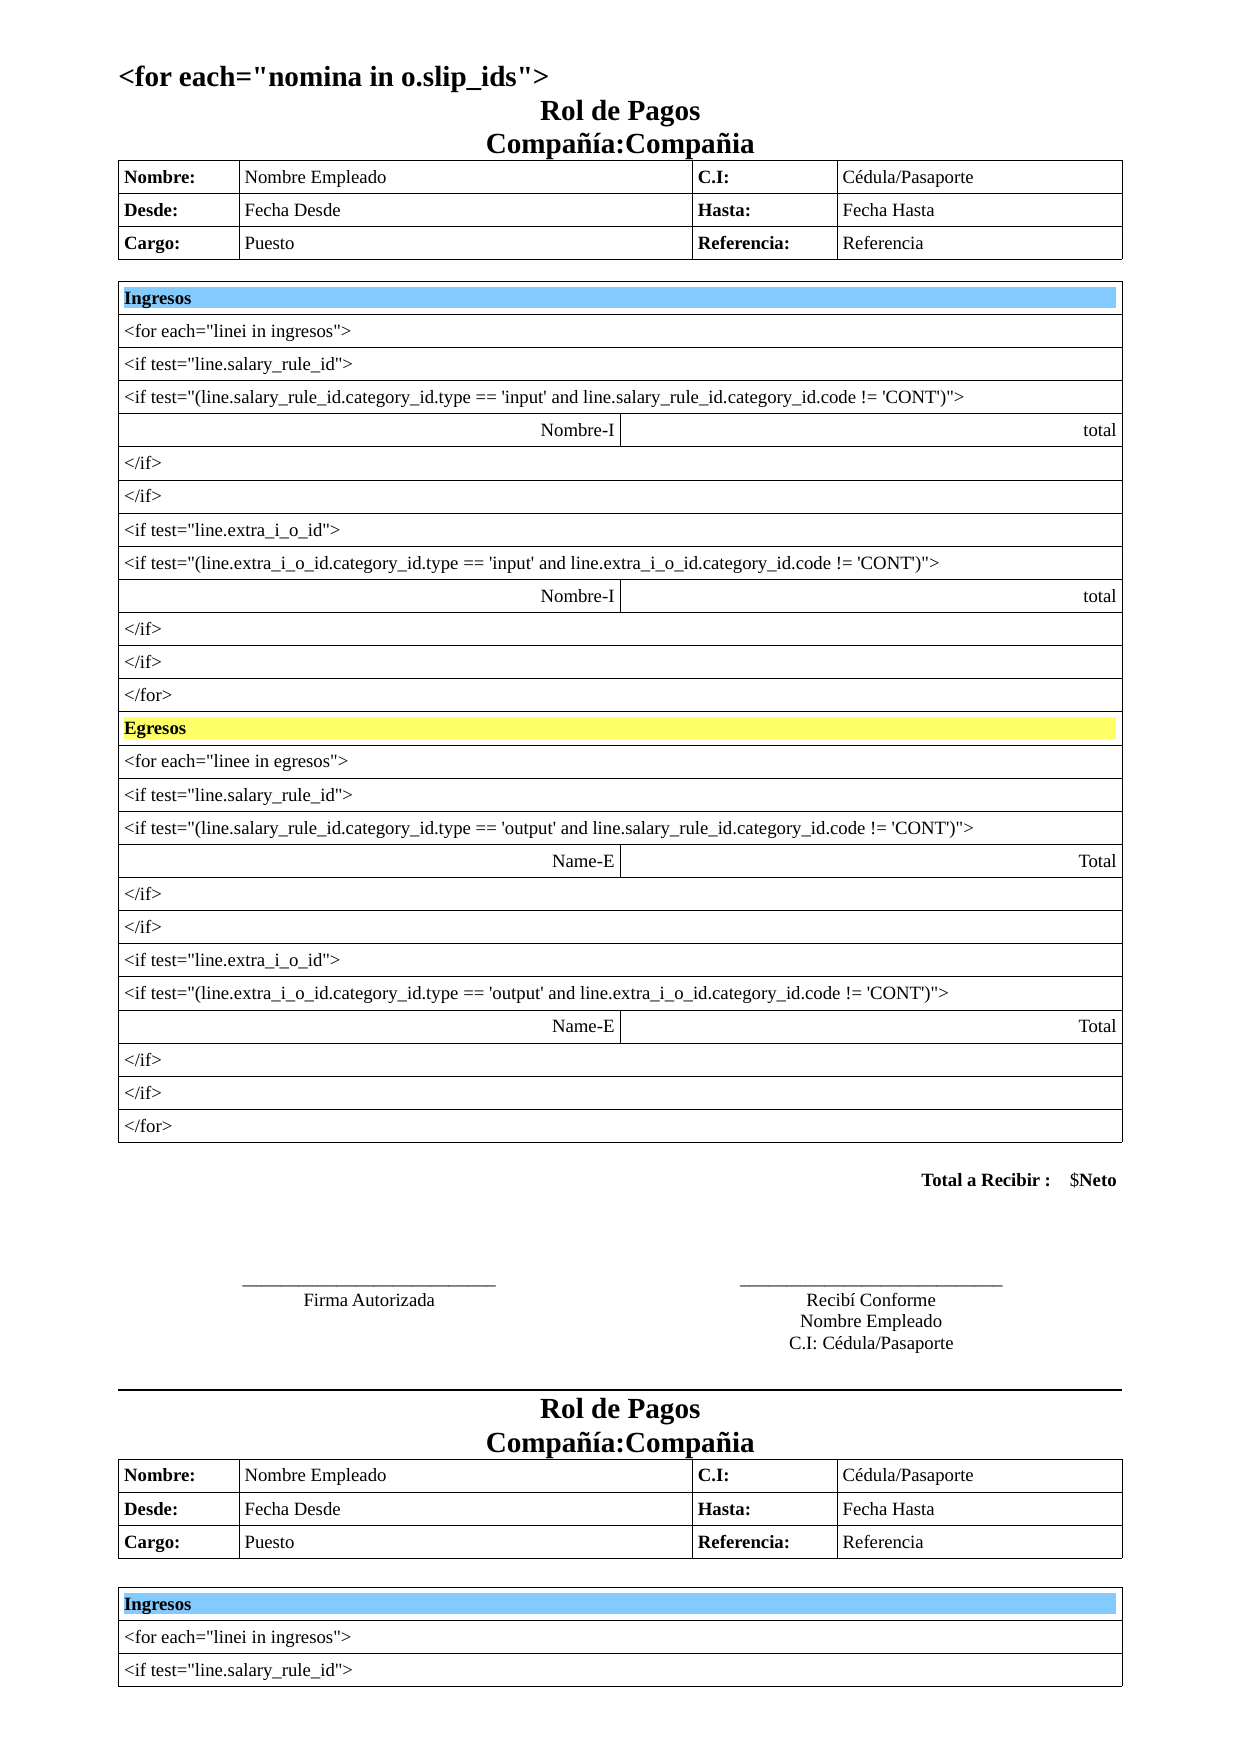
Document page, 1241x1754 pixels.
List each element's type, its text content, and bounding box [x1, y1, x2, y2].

table_cell Cargo: [119, 1526, 239, 1558]
table_header Nombre Empleado [240, 161, 692, 193]
table_cell <if test="line.salary_rule_id"> [119, 1654, 1122, 1686]
table_cell Cargo: [119, 227, 239, 259]
table_cell Name-E [119, 845, 620, 877]
table_cell Name-E [119, 1011, 620, 1043]
table_cell </if> [119, 481, 1122, 513]
table_cell Referencia: [693, 227, 837, 259]
table_cell total [621, 580, 1122, 612]
table_header Nombre: [119, 161, 239, 193]
table_cell Total [621, 1011, 1122, 1043]
text <for each="nomina in o.slip_ids"> [118, 59, 1122, 93]
table_header C.I: [693, 1460, 837, 1492]
table_cell Desde: [119, 1493, 239, 1525]
table_cell Puesto [240, 227, 692, 259]
table_header Nombre: [119, 1460, 239, 1492]
text Rol de Pagos [118, 93, 1122, 126]
table_cell <for each="linee in egresos"> [119, 746, 1122, 778]
table_header Ingresos [119, 1588, 1122, 1620]
table_cell Fecha Desde [240, 194, 692, 226]
table_cell <for each="linei in ingresos"> [119, 315, 1122, 347]
table_cell Hasta: [693, 194, 837, 226]
table_cell Referencia [838, 1526, 1122, 1558]
table_cell <if test="(line.extra_i_o_id.category_id.type == 'input' and line.extra_i_o_id.category_id.code != 'CONT')"> [119, 547, 1122, 579]
text Compañía:Compañia [118, 1425, 1122, 1458]
table_cell </if> [119, 447, 1122, 479]
table_cell <if test="line.salary_rule_id"> [119, 779, 1122, 811]
table_header Ingresos [119, 282, 1122, 314]
table_cell <if test="line.extra_i_o_id"> [119, 944, 1122, 976]
table_cell </if> [119, 1077, 1122, 1109]
table_cell Total [621, 845, 1122, 877]
table_header Cédula/Pasaporte [838, 161, 1122, 193]
table_cell Fecha Hasta [838, 194, 1122, 226]
table_cell Fecha Hasta [838, 1493, 1122, 1525]
table_header C.I: [693, 161, 837, 193]
table_cell <if test="line.salary_rule_id"> [119, 348, 1122, 380]
table_header ____________________________ Recibí Conforme Nombre Empleado C.I: Cédula/Pasaporte [620, 1261, 1122, 1359]
table_cell Egresos [119, 712, 1122, 744]
table_cell <if test="(line.salary_rule_id.category_id.type == 'input' and line.salary_rule_id.category_id.code != 'CONT')"> [119, 381, 1122, 413]
text Compañía:Compañia [118, 126, 1122, 160]
table_cell </if> [119, 911, 1122, 943]
table_header Total a Recibir : $Neto [118, 1164, 1122, 1197]
table_cell </if> [119, 613, 1122, 645]
table_header Nombre Empleado [240, 1460, 692, 1492]
table_cell Puesto [240, 1526, 692, 1558]
table_cell Desde: [119, 194, 239, 226]
table_cell </if> [119, 646, 1122, 678]
table_cell Referencia [838, 227, 1122, 259]
table_cell <for each="linei in ingresos"> [119, 1621, 1122, 1653]
table_cell Fecha Desde [240, 1493, 692, 1525]
table_cell Referencia: [693, 1526, 837, 1558]
table_cell Hasta: [693, 1493, 837, 1525]
table_cell </for> [119, 1110, 1122, 1142]
table_cell </if> [119, 1044, 1122, 1076]
table_cell </if> [119, 878, 1122, 910]
table_header Cédula/Pasaporte [838, 1460, 1122, 1492]
table_header ___________________________ Firma Autorizada [118, 1261, 620, 1359]
table_cell <if test="line.extra_i_o_id"> [119, 514, 1122, 546]
table_cell Nombre-I [119, 414, 620, 446]
text Rol de Pagos [118, 1391, 1122, 1425]
table_cell <if test="(line.salary_rule_id.category_id.type == 'output' and line.salary_rule_id.category_id.code != 'CONT')"> [119, 812, 1122, 844]
table_cell total [621, 414, 1122, 446]
table_cell </for> [119, 679, 1122, 711]
table_cell Nombre-I [119, 580, 620, 612]
table_cell <if test="(line.extra_i_o_id.category_id.type == 'output' and line.extra_i_o_id.category_id.code != 'CONT')"> [119, 977, 1122, 1009]
